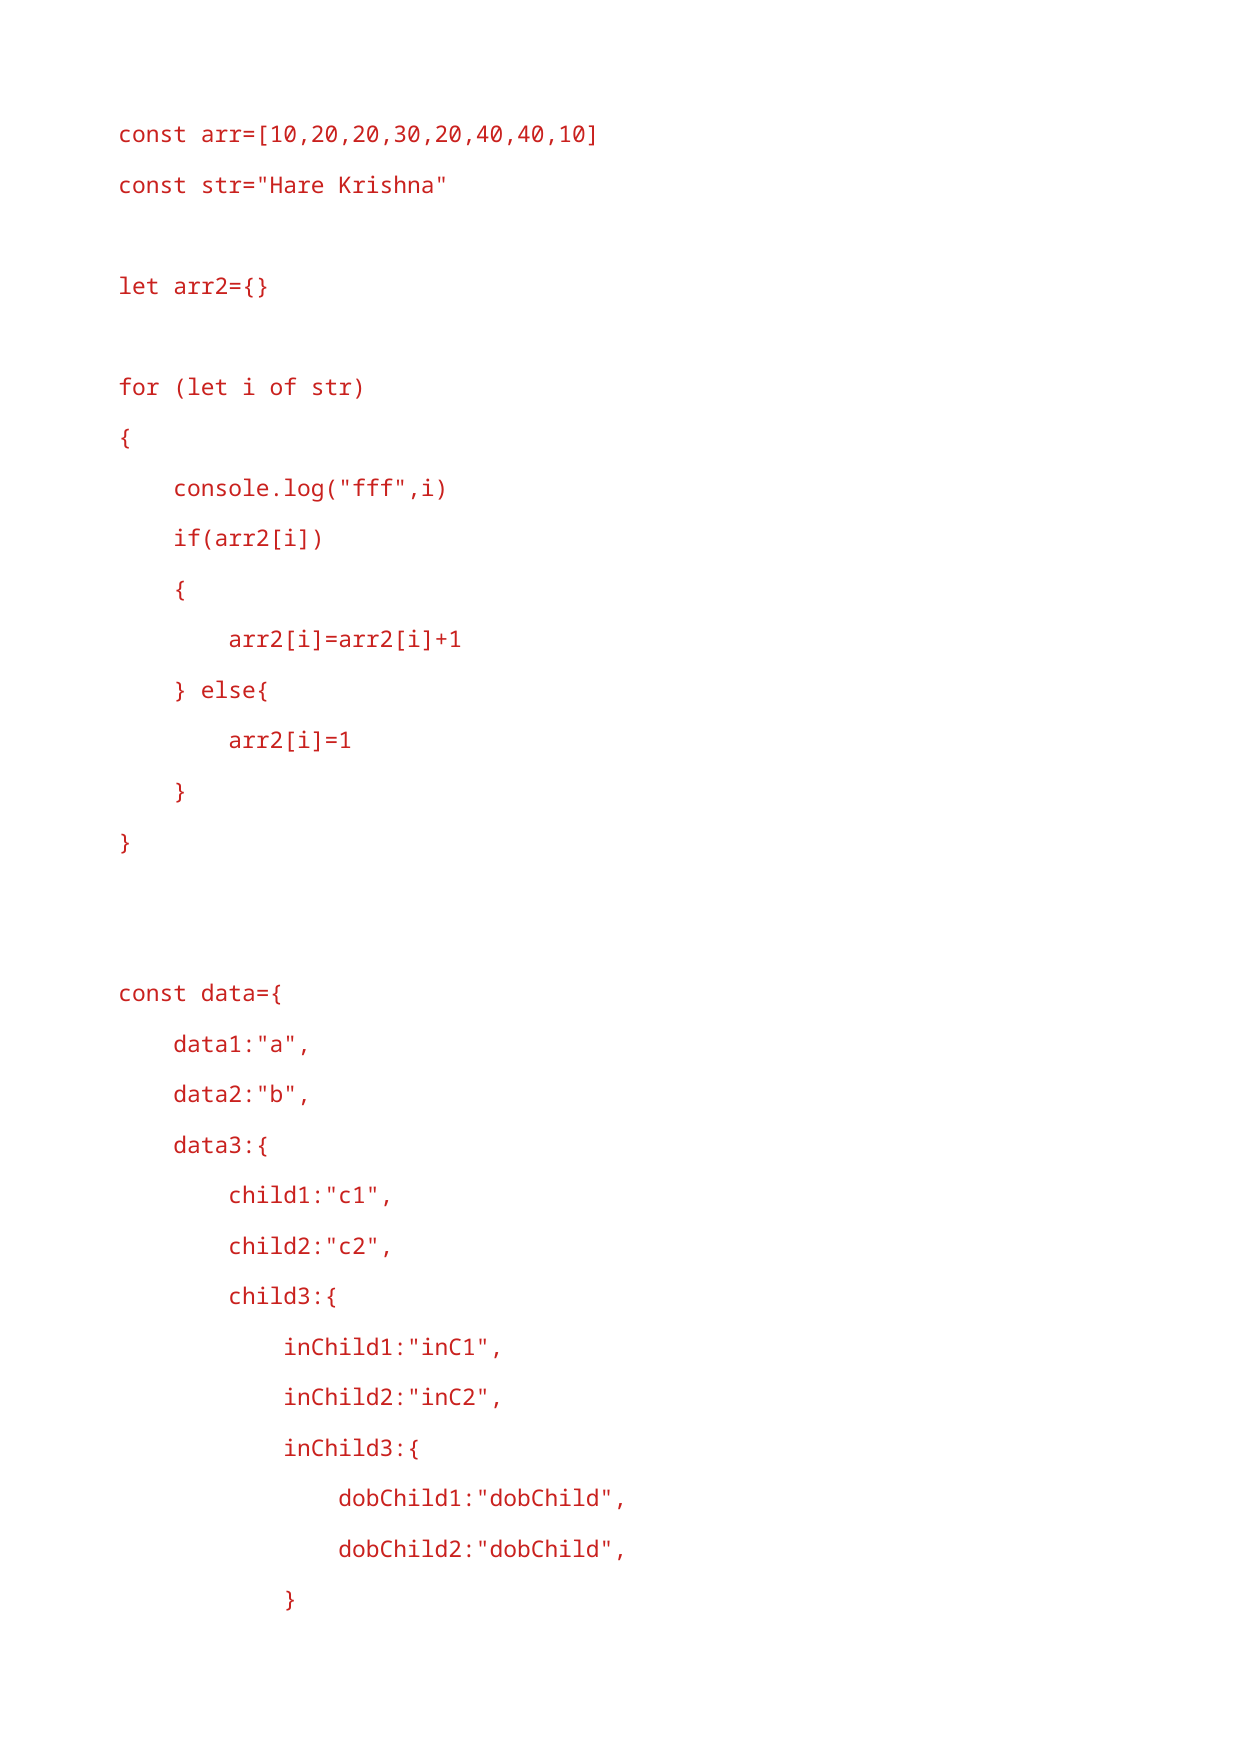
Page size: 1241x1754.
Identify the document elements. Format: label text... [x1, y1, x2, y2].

text console.log("fff",i) [118, 472, 1122, 503]
text inChild3:{ [118, 1432, 1122, 1463]
text dobChild2:"dobChild", [118, 1533, 1122, 1564]
text child1:"c1", [118, 1179, 1122, 1210]
text inChild1:"inC1", [118, 1331, 1122, 1362]
text inChild2:"inC2", [118, 1381, 1122, 1412]
text } [118, 825, 1122, 857]
text let arr2={} [118, 270, 1122, 301]
text { [118, 421, 1122, 452]
text arr2[i]=1 [118, 724, 1122, 756]
text arr2[i]=arr2[i]+1 [118, 623, 1122, 654]
text data3:{ [118, 1128, 1122, 1160]
text const str="Hare Krishna" [118, 169, 1122, 200]
text } else{ [118, 674, 1122, 705]
text data1:"a", [118, 1027, 1122, 1059]
text child2:"c2", [118, 1229, 1122, 1261]
text const arr=[10,20,20,30,20,40,40,10] [118, 118, 1122, 149]
text for (let i of str) [118, 371, 1122, 402]
text { [118, 573, 1122, 604]
text } [118, 775, 1122, 806]
text dobChild1:"dobChild", [118, 1482, 1122, 1513]
text } [118, 1583, 1122, 1614]
text if(arr2[i]) [118, 522, 1122, 553]
text child3:{ [118, 1280, 1122, 1311]
text data2:"b", [118, 1078, 1122, 1109]
text const data={ [118, 977, 1122, 1008]
